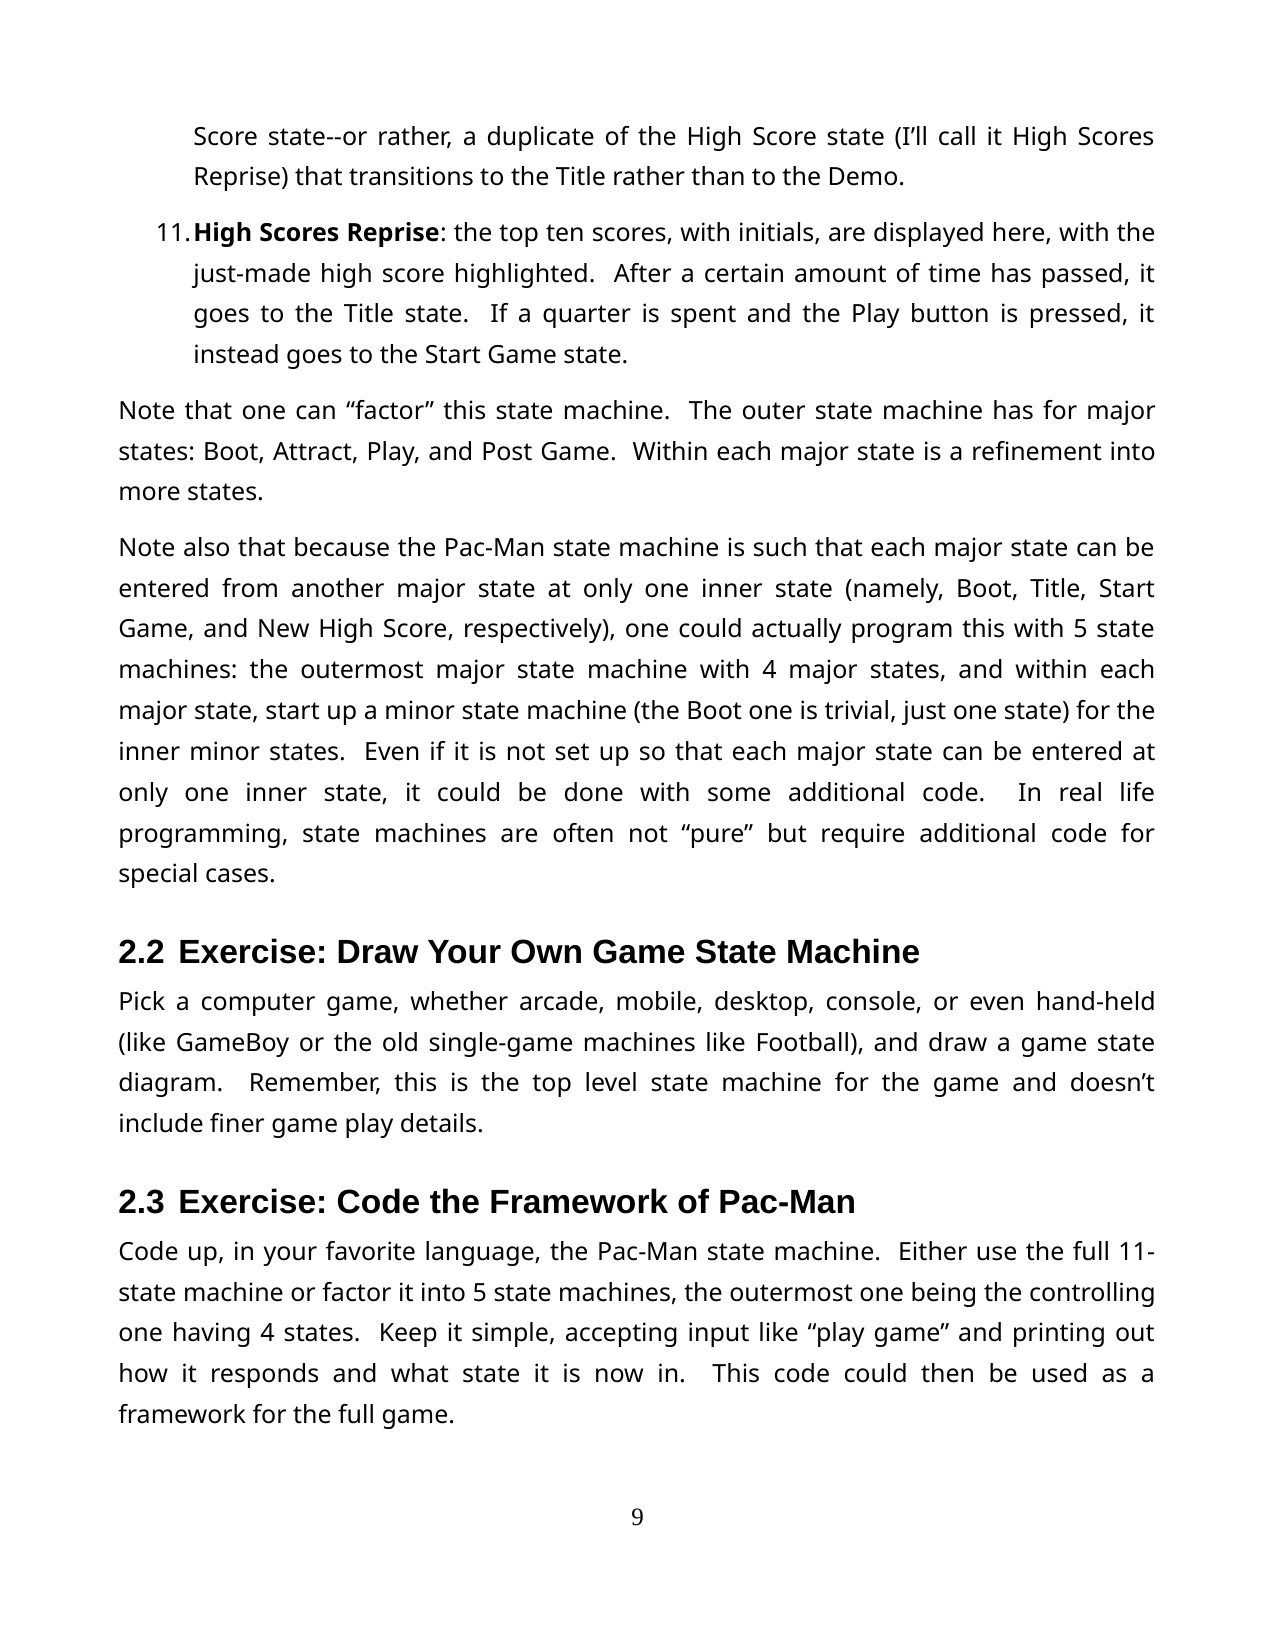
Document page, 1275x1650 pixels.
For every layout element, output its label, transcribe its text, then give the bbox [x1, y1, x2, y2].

subtitle Exercise: Code the Framework of Pac-Man [118, 1182, 1157, 1221]
subtitle Exercise: Draw Your Own Game State Machine [118, 932, 1157, 971]
text Pick a computer game, whether arcade, mobile, desktop, console, or even hand-held (like GameBoy or the old single-game machines like Football), and draw a game state diagram. Remember, this is the top level state machine for the game and doesn’t include finer game play details. [118, 983, 1157, 1140]
text Code up, in your favorite language, the Pac-Man state machine. Either use the full 11-state machine or factor it into 5 state machines, the outermost one being the controlling one having 4 states. Keep it simple, accepting input like “play game” and printing out how it responds and what state it is now in. This code could then be used as a framework for the full game. [118, 1233, 1157, 1431]
text Note that one can “factor” this state machine. The outer state machine has for major states: Boot, Attract, Play, and Post Game. Within each major state is a refinement into more states. [118, 392, 1157, 508]
list Score state--or rather, a duplicate of the High Score state (I’ll call it High Scores Reprise) that transitions to the Title rather than to the Demo. [156, 118, 1157, 193]
text Note also that because the Pac-Man state machine is such that each major state can be entered from another major state at only one inner state (namely, Boot, Title, Start Game, and New High Score, respectively), one could actually program this with 5 state machines: the outermost major state machine with 4 major states, and within each major state, start up a minor state machine (the Boot one is trivial, just one state) for the inner minor states. Even if it is not set up so that each major state can be entered at only one inner state, it could be done with some additional code. In real life programming, state machines are often not “pure” but require additional code for special cases. [118, 529, 1157, 890]
list High Scores Reprise: the top ten scores, with initials, are displayed here, with the just-made high score highlighted. After a certain amount of time has passed, it goes to the Title state. If a quarter is spent and the Play button is pressed, it instead goes to the Start Game state. [156, 214, 1157, 371]
